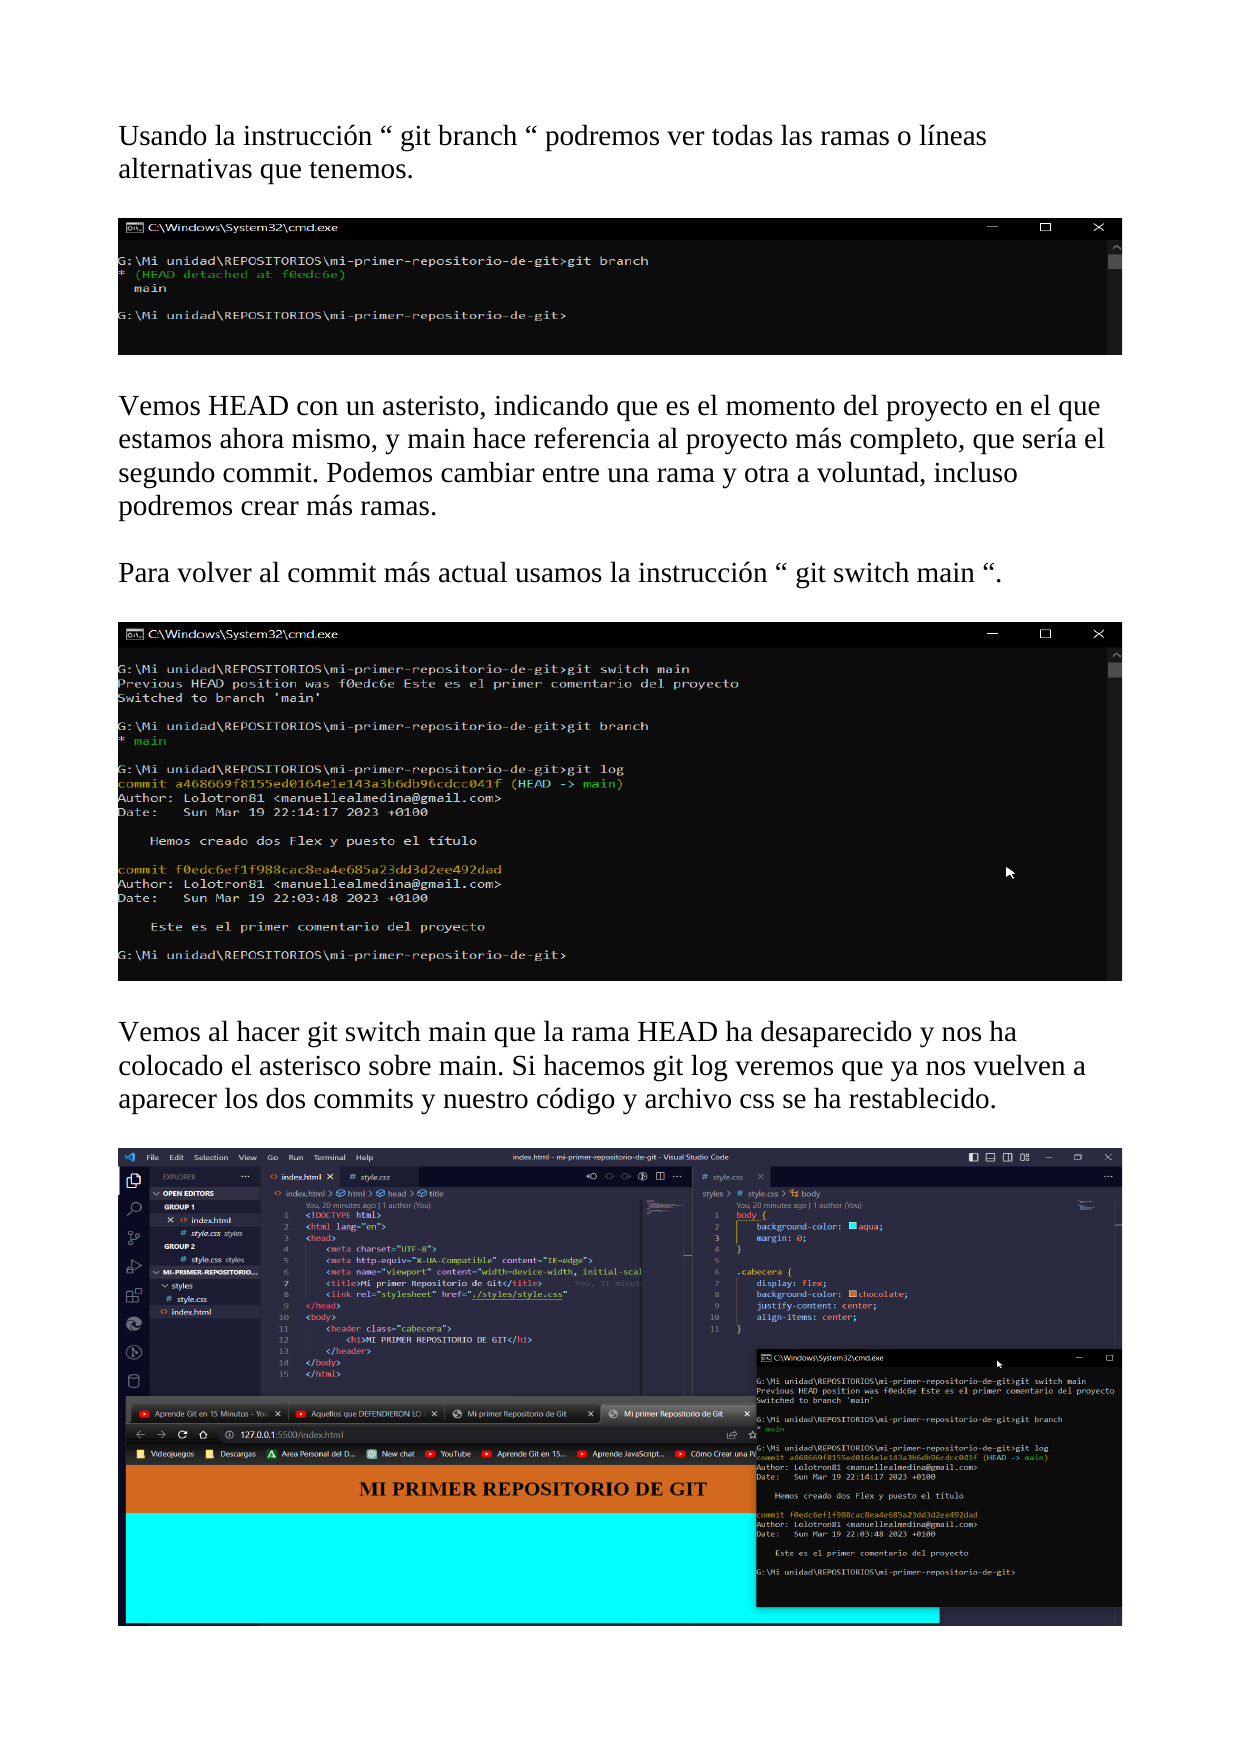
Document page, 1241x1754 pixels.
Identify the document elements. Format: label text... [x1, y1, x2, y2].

text Para volver al commit más actual usamos la instrucción “ git switch main “. [118, 556, 1122, 589]
picture [118, 218, 1123, 355]
picture [118, 1148, 1123, 1626]
text Vemos HEAD con un asteristo, indicando que es el momento del proyecto en el que estamos ahora mismo, y main hace referencia al proyecto más completo, que sería el segundo commit. Podemos cambiar entre una rama y otra a voluntad, incluso podremos crear más ramas. [118, 388, 1122, 522]
text Vemos al hacer git switch main que la rama HEAD ha desaparecido y nos ha colocado el asterisco sobre main. Si hacemos git log veremos que ya nos vuelven a aparecer los dos commits y nuestro código y archivo css se ha restablecido. [118, 1014, 1122, 1115]
text Usando la instrucción “ git branch “ podremos ver todas las ramas o líneas alternativas que tenemos. [118, 118, 1122, 185]
picture [118, 622, 1123, 981]
